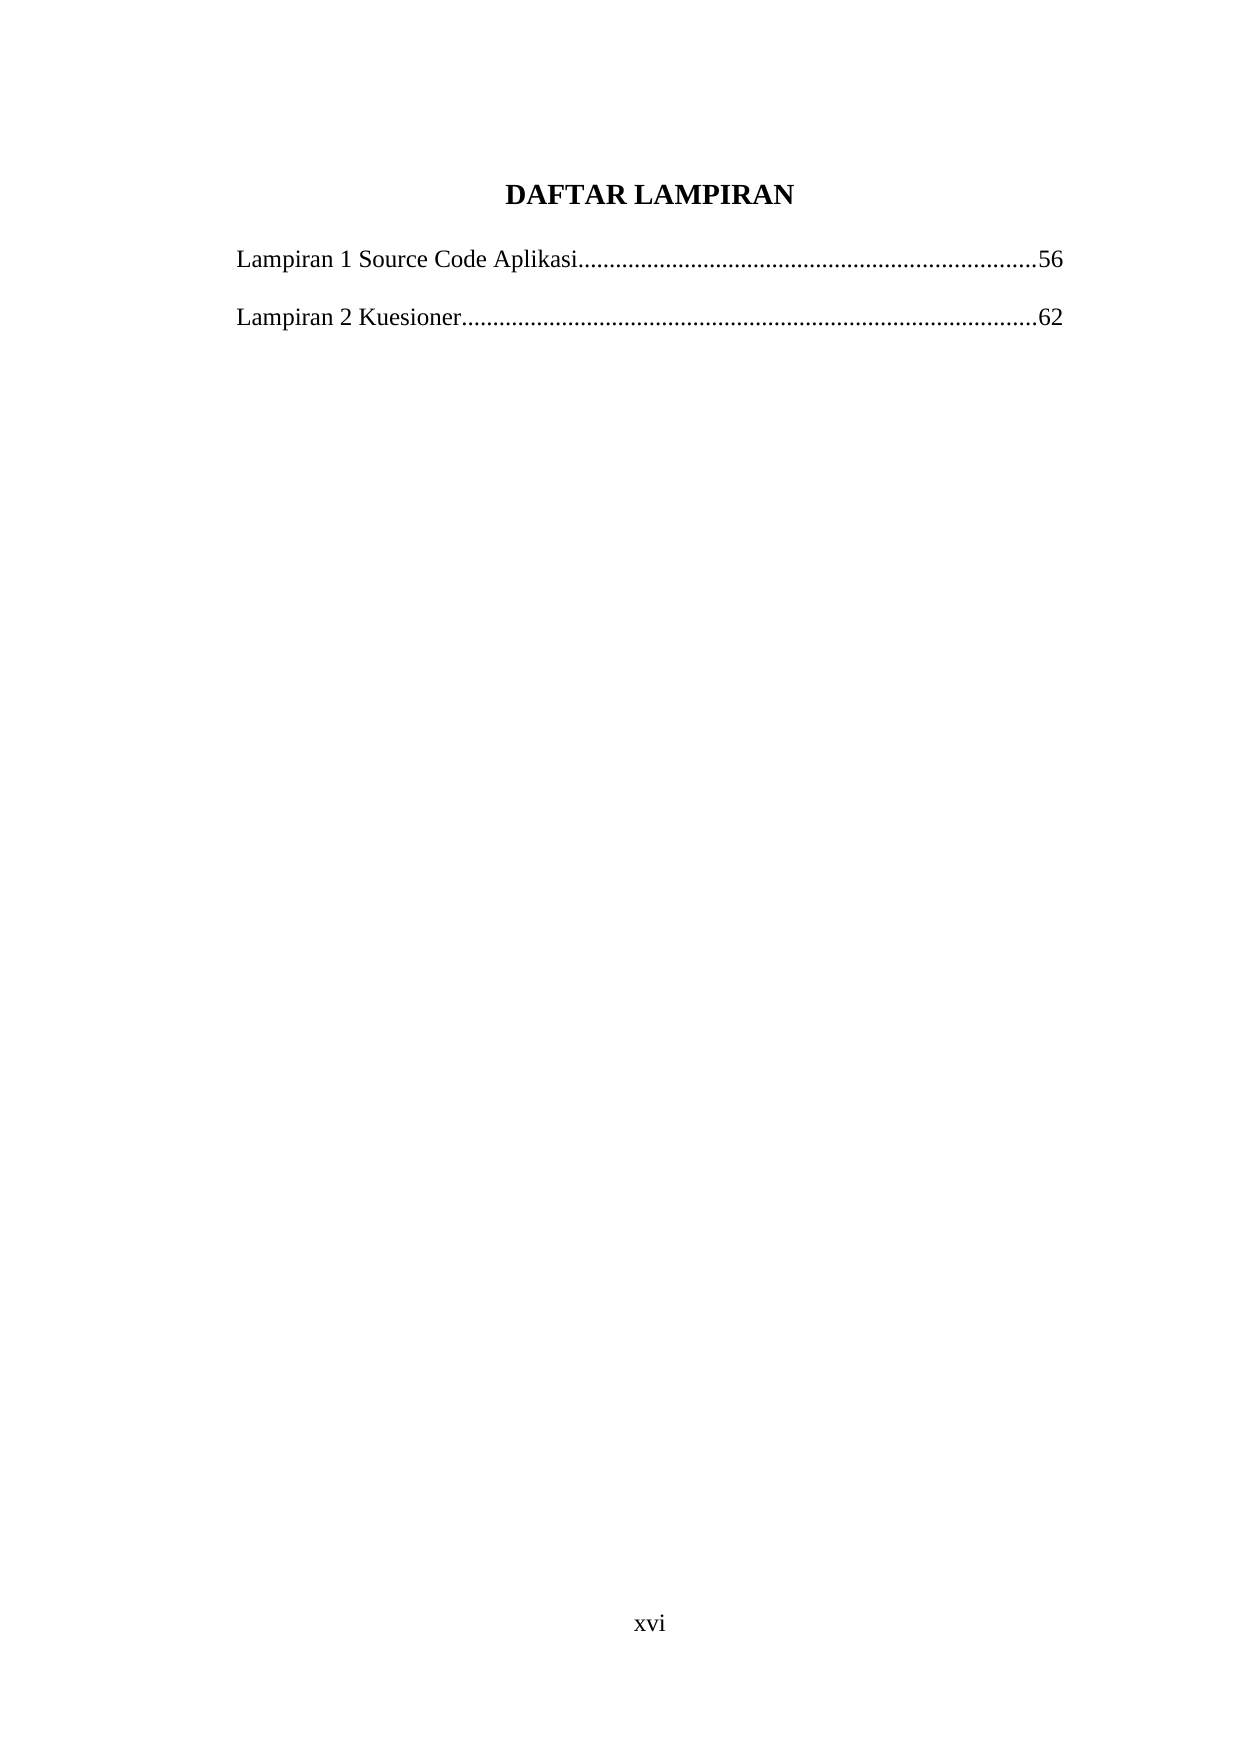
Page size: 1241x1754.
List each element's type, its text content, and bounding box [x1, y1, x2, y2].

subtitle DAFTAR LAMPIRAN [236, 177, 1063, 211]
text Lampiran 2 Kuesioner 62 [236, 302, 1063, 331]
text Lampiran 1 Source Code Aplikasi 56 [236, 244, 1063, 273]
